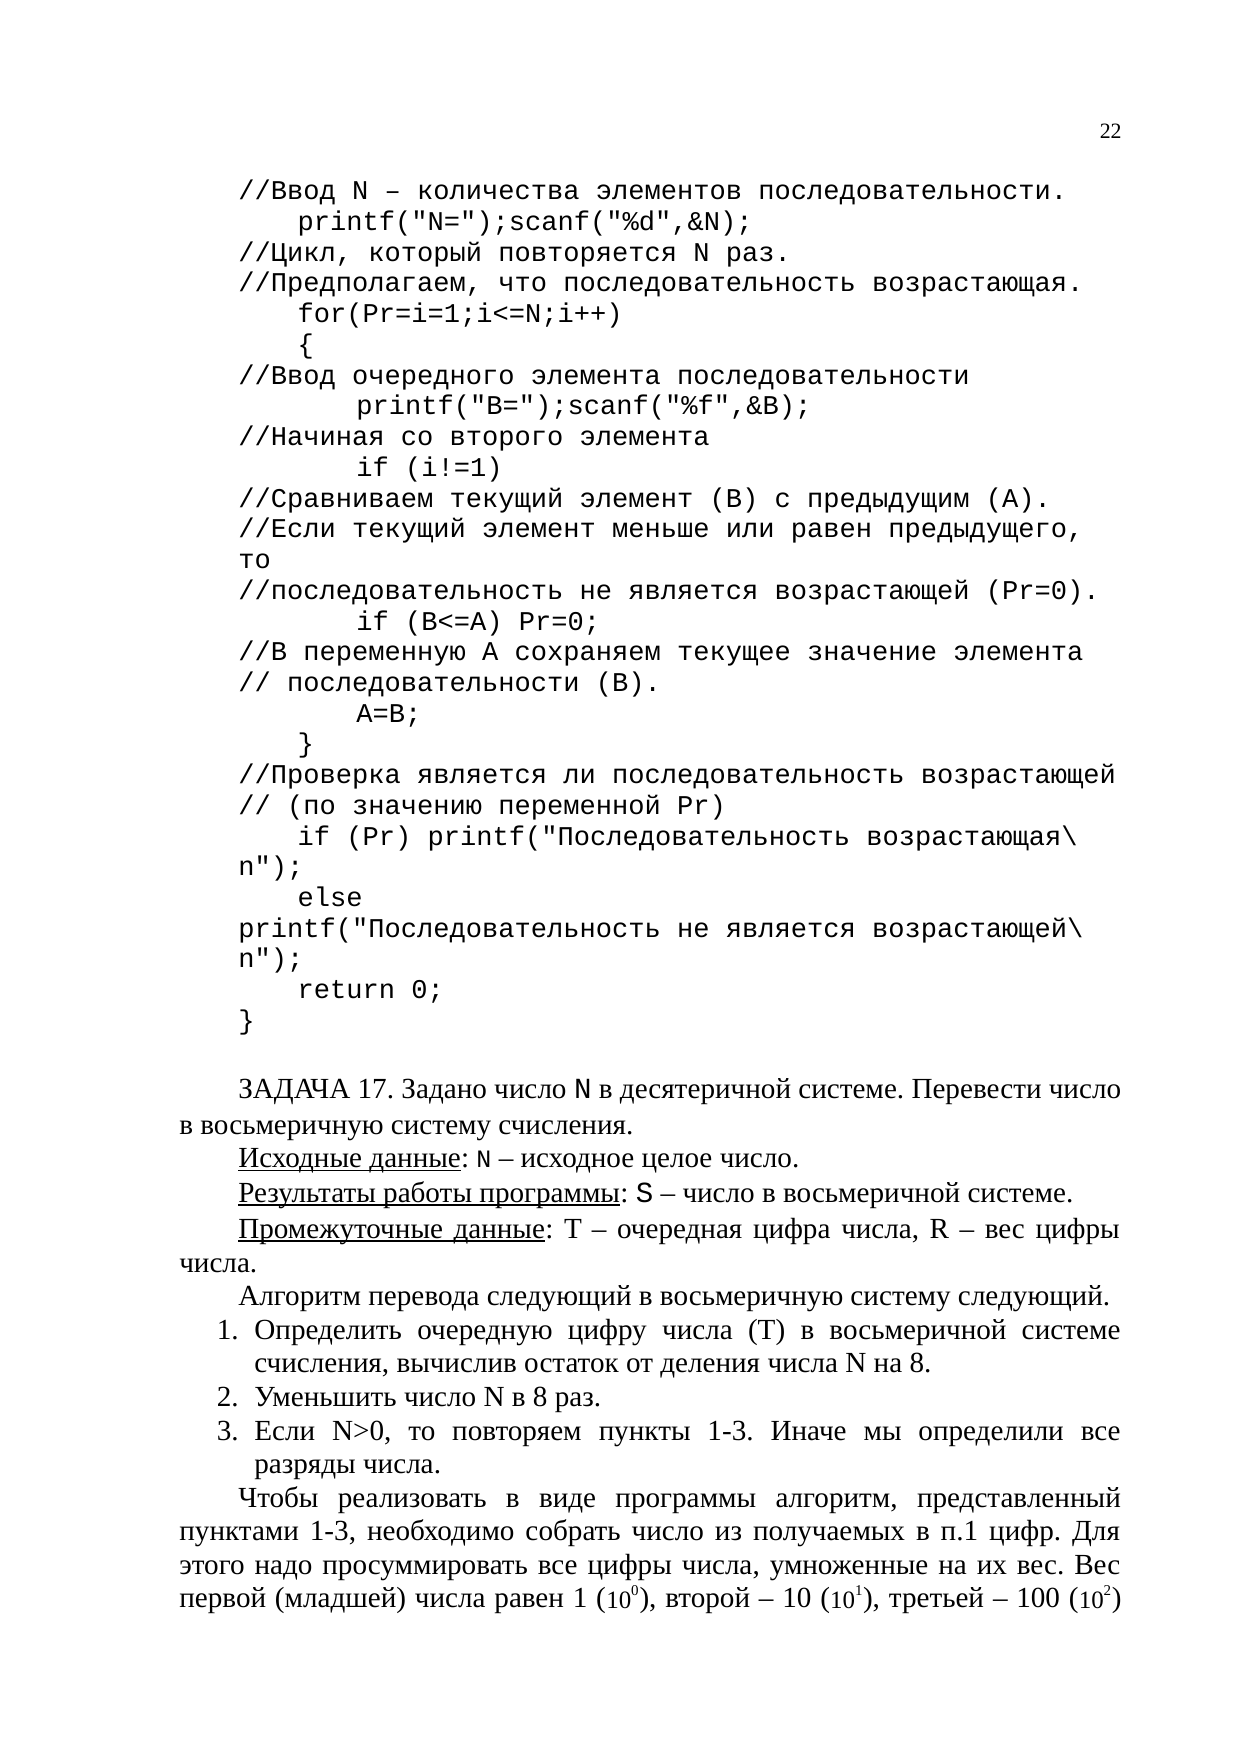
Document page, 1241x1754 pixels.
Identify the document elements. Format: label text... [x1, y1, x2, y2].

text //В переменную A сохраняем текущее значение элемента [238, 638, 1121, 669]
text //Предполагаем, что последовательность возрастающая. [238, 269, 1121, 300]
text { [238, 331, 1121, 361]
list Определить очередную цифру числа (T) в восьмеричной системе счисления, вычислив остаток от деления числа N на 8. [217, 1312, 1121, 1379]
text return 0; [238, 976, 1121, 1007]
text //Ввод очередного элемента последовательности [238, 361, 1121, 392]
text //Если текущий элемент меньше или равен предыдущего, то [238, 515, 1121, 577]
text //последовательность не является возрастающей (Pr=0). [238, 577, 1121, 607]
text // (по значению переменной Pr) [238, 792, 1121, 822]
text Чтобы реализовать в виде программы алгоритм, представленный пунктами 1-3, необходимо собрать число из получаемых в п.1 цифр. Для этого надо просуммировать все цифры числа, умноженные на их вес. Вес первой (младшей) числа равен 1 (), второй – 10 (), третьей – 100 () и т д. [179, 1480, 1121, 1614]
text printf("Последовательность не является возрастающей\n"); [238, 914, 1121, 976]
text //Ввод N – количества элементов последовательности. [238, 177, 1121, 208]
text if (i!=1) [238, 454, 1121, 484]
text Алгоритм перевода следующий в восьмеричную систему следующий. [179, 1278, 1121, 1312]
text // последовательности (B). [238, 669, 1121, 699]
text Промежуточные данные: T – очередная цифра числа, R – вес цифры числа. [179, 1211, 1121, 1278]
text if (Pr) printf("Последовательность возрастающая\n"); [238, 822, 1121, 884]
text for(Pr=i=1;i<=N;i++) [238, 300, 1121, 331]
list Если N>0, то повторяем пункты 1-3. Иначе мы определили все разряды числа. [217, 1413, 1121, 1480]
text Исходные данные: N – исходное целое число. [179, 1141, 1121, 1175]
text A=B; [238, 699, 1121, 730]
text ЗАДАЧА 17. Задано число N в десятеричной системе. Перевести число в восьмеричную систему счисления. [179, 1071, 1121, 1141]
text //Сравниваем текущий элемент (B) с предыдущим (A). [238, 484, 1121, 515]
text } [238, 1007, 1121, 1037]
list Уменьшить число N в 8 раз. [217, 1379, 1121, 1413]
text } [238, 730, 1121, 761]
text else [238, 884, 1121, 914]
text //Проверка является ли последовательность возрастающей [238, 761, 1121, 792]
text //Начиная со второго элемента [238, 423, 1121, 454]
text if (B<=A) Pr=0; [238, 607, 1121, 638]
text Результаты работы программы: S – число в восьмеричной системе. [179, 1175, 1121, 1211]
text printf("N=");scanf("%d",&N); [238, 208, 1121, 238]
text //Цикл, который повторяется N раз. [238, 238, 1121, 269]
text printf("B=");scanf("%f",&B); [238, 392, 1121, 423]
